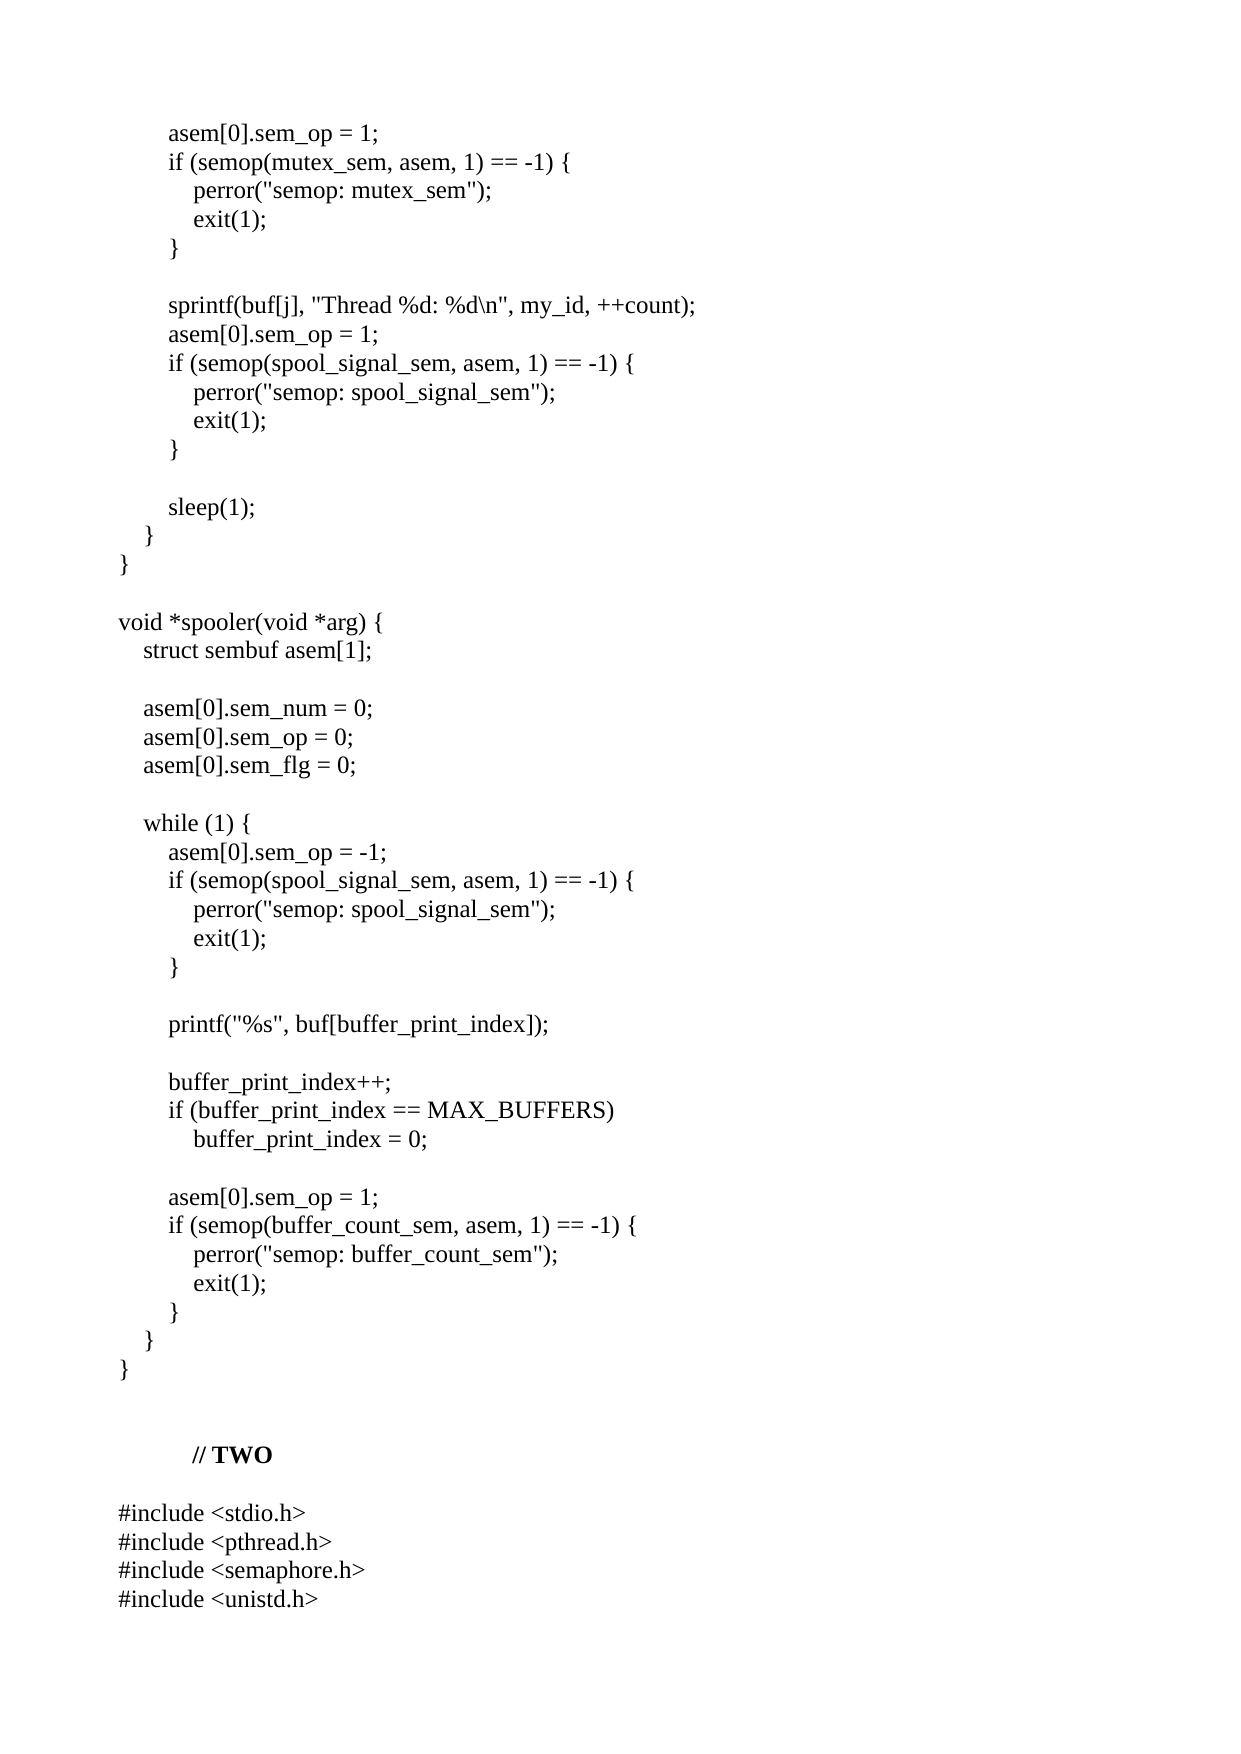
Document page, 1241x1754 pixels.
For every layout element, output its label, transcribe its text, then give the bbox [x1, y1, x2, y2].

text asem[0].sem_op = -1; [118, 837, 1122, 866]
text asem[0].sem_op = 1; [118, 319, 1122, 348]
text } [118, 1354, 1122, 1383]
text exit(1); [118, 406, 1122, 434]
text #include <unistd.h> [118, 1584, 1122, 1613]
text } [118, 233, 1122, 262]
text exit(1); [118, 1268, 1122, 1297]
text if (semop(mutex_sem, asem, 1) == -1) { [118, 147, 1122, 176]
text void *spooler(void *arg) { [118, 607, 1122, 636]
text #include <semaphore.h> [118, 1556, 1122, 1584]
text #include <stdio.h> [118, 1498, 1122, 1527]
text asem[0].sem_op = 1; [118, 118, 1122, 147]
text sprintf(buf[j], "Thread %d: %d\n", my_id, ++count); [118, 291, 1122, 319]
text while (1) { [118, 808, 1122, 837]
text perror("semop: buffer_count_sem"); [118, 1239, 1122, 1268]
text if (semop(spool_signal_sem, asem, 1) == -1) { [118, 348, 1122, 377]
text } [118, 549, 1122, 578]
text exit(1); [118, 204, 1122, 233]
text perror("semop: spool_signal_sem"); [118, 377, 1122, 406]
text asem[0].sem_op = 0; [118, 722, 1122, 751]
text asem[0].sem_num = 0; [118, 693, 1122, 722]
text sleep(1); [118, 492, 1122, 521]
text } [118, 1297, 1122, 1326]
text perror("semop: spool_signal_sem"); [118, 894, 1122, 923]
text asem[0].sem_op = 1; [118, 1182, 1122, 1211]
text struct sembuf asem[1]; [118, 636, 1122, 664]
text } [118, 521, 1122, 549]
text exit(1); [118, 923, 1122, 952]
text if (semop(buffer_count_sem, asem, 1) == -1) { [118, 1211, 1122, 1239]
text } [118, 952, 1122, 981]
text printf("%s", buf[buffer_print_index]); [118, 1009, 1122, 1038]
text #include <pthread.h> [118, 1527, 1122, 1556]
text // TWO [118, 1441, 1122, 1469]
text if (buffer_print_index == MAX_BUFFERS) [118, 1096, 1122, 1124]
text if (semop(spool_signal_sem, asem, 1) == -1) { [118, 866, 1122, 894]
text buffer_print_index = 0; [118, 1124, 1122, 1153]
text buffer_print_index++; [118, 1067, 1122, 1096]
text perror("semop: mutex_sem"); [118, 176, 1122, 204]
text } [118, 434, 1122, 463]
text asem[0].sem_flg = 0; [118, 751, 1122, 779]
text } [118, 1326, 1122, 1354]
